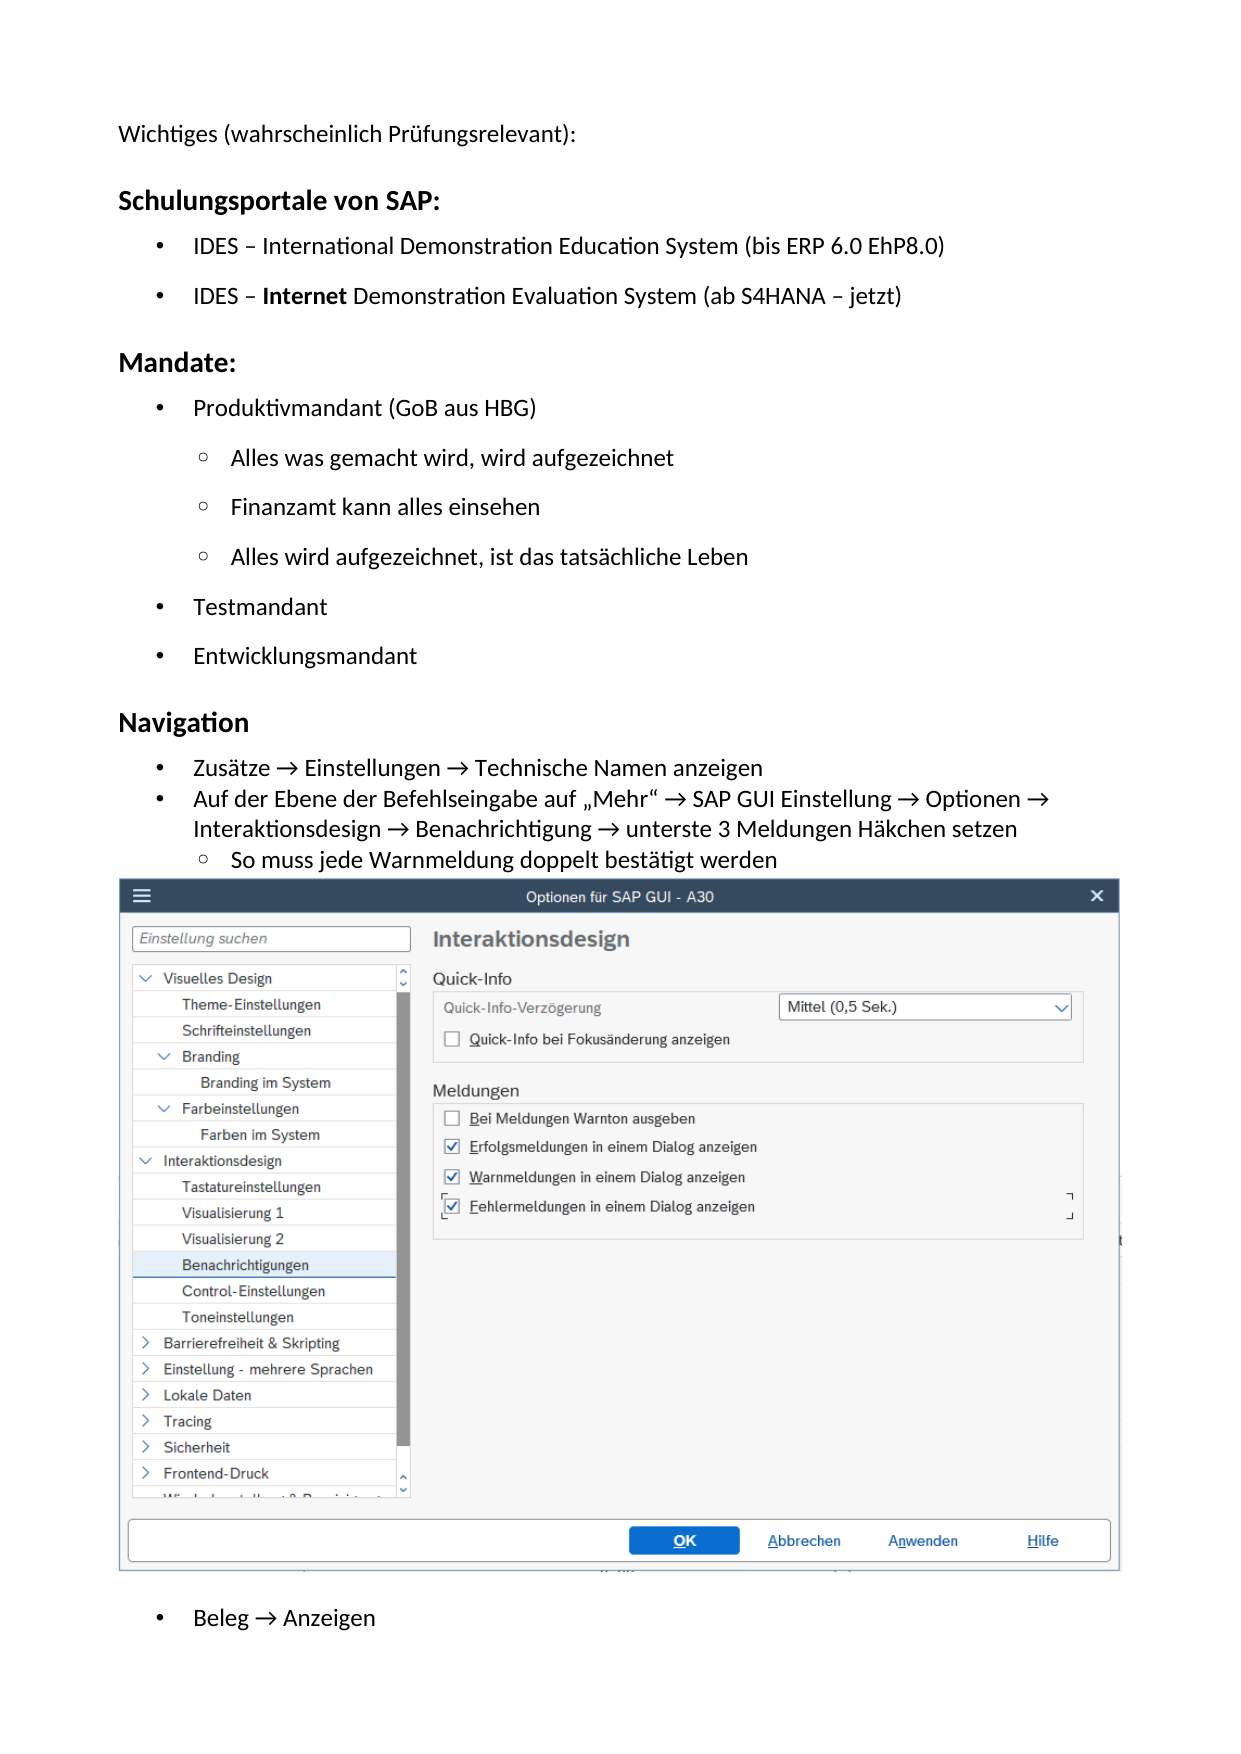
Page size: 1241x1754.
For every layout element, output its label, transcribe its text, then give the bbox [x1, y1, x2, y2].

list Finanzamt kann alles einsehen [193, 491, 1122, 522]
list Zusätze → Einstellungen → Technische Namen anzeigen [156, 752, 1122, 783]
list Beleg → Anzeigen [156, 1602, 1122, 1633]
list Produktivmandant (GoB aus HBG) [156, 392, 1122, 423]
list Testmandant [156, 591, 1122, 621]
list IDES – International Demonstration Education System (bis ERP 6.0 EhP8.0) [156, 230, 1122, 261]
list IDES – Internet Demonstration Evaluation System (ab S4HANA – jetzt) [156, 280, 1122, 311]
text Wichtiges (wahrscheinlich Prüfungsrelevant): [118, 118, 1122, 149]
subtitle Schulungsportale von SAP: [118, 182, 1122, 218]
picture [118, 874, 1123, 1572]
list Alles was gemacht wird, wird aufgezeichnet [193, 442, 1122, 472]
subtitle Mandate: [118, 344, 1122, 380]
list Entwicklungsmandant [156, 640, 1122, 671]
list So muss jede Warnmeldung doppelt bestätigt werden [193, 844, 1122, 874]
list Alles wird aufgezeichnet, ist das tatsächliche Leben [193, 541, 1122, 572]
subtitle Navigation [118, 704, 1122, 740]
list Auf der Ebene der Befehlseingabe auf „Mehr“ → SAP GUI Einstellung → Optionen → Interaktionsdesign → Benachrichtigung → unterste 3 Meldungen Häkchen setzen [156, 783, 1122, 844]
